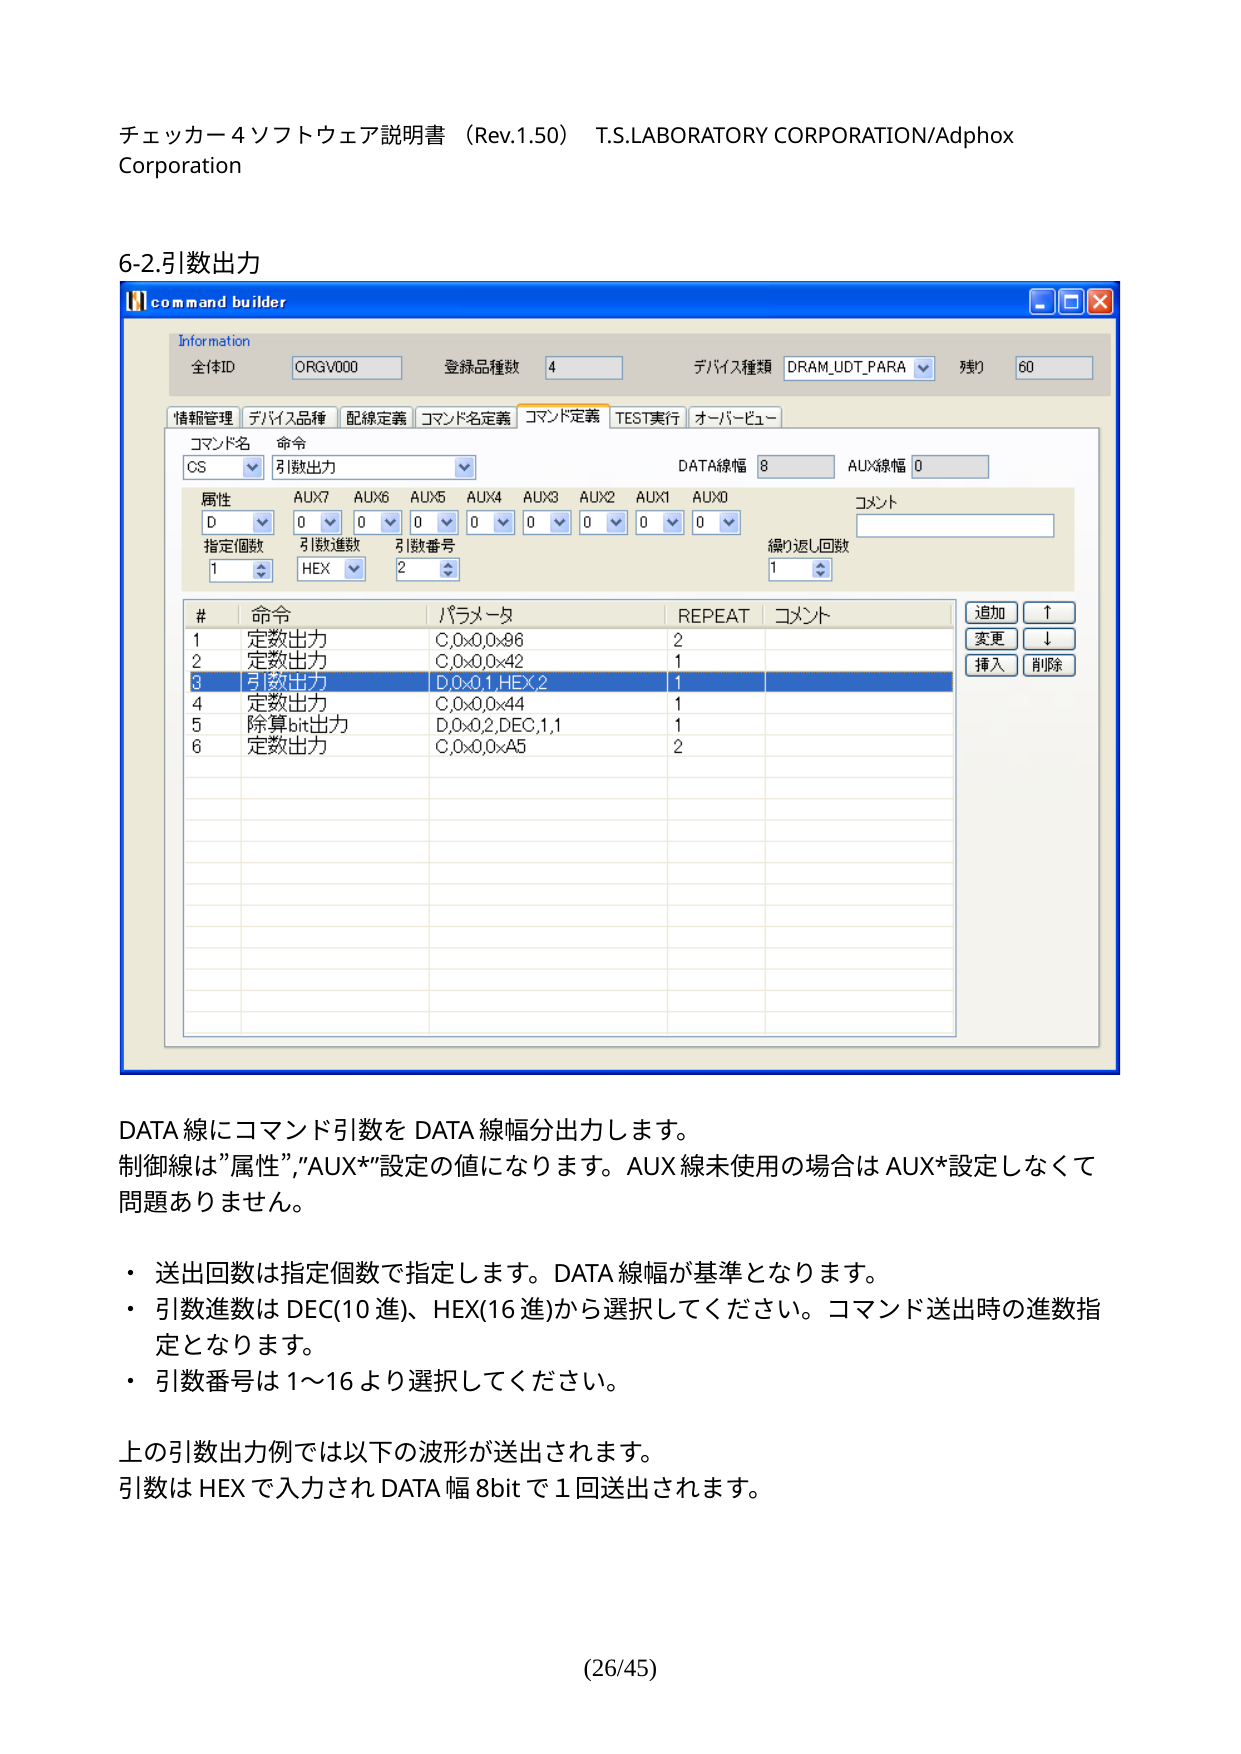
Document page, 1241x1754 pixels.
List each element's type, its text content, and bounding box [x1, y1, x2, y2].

picture [119, 281, 1121, 1075]
text 制御線は”属性”,”AUX*”設定の値になります。AUX線未使用の場合はAUX*設定しなくて問題ありません。 [118, 1147, 1122, 1219]
text 引数はHEXで入力されDATA幅8bitで１回送出されます。 [118, 1468, 1122, 1505]
list 引数進数はDEC(10進)、HEX(16進)から選択してください。コマンド送出時の進数指定となります。 [118, 1289, 1122, 1362]
list 送出回数は指定個数で指定します。DATA線幅が基準となります。 [118, 1253, 1122, 1289]
text 6-2.引数出力 [118, 243, 1122, 280]
list 引数番号は1～16より選択してください。 [118, 1362, 1122, 1398]
text 上の引数出力例では以下の波形が送出されます。 [118, 1432, 1122, 1468]
text DATA線にコマンド引数を DATA線幅分出力します。 [118, 1110, 1122, 1147]
